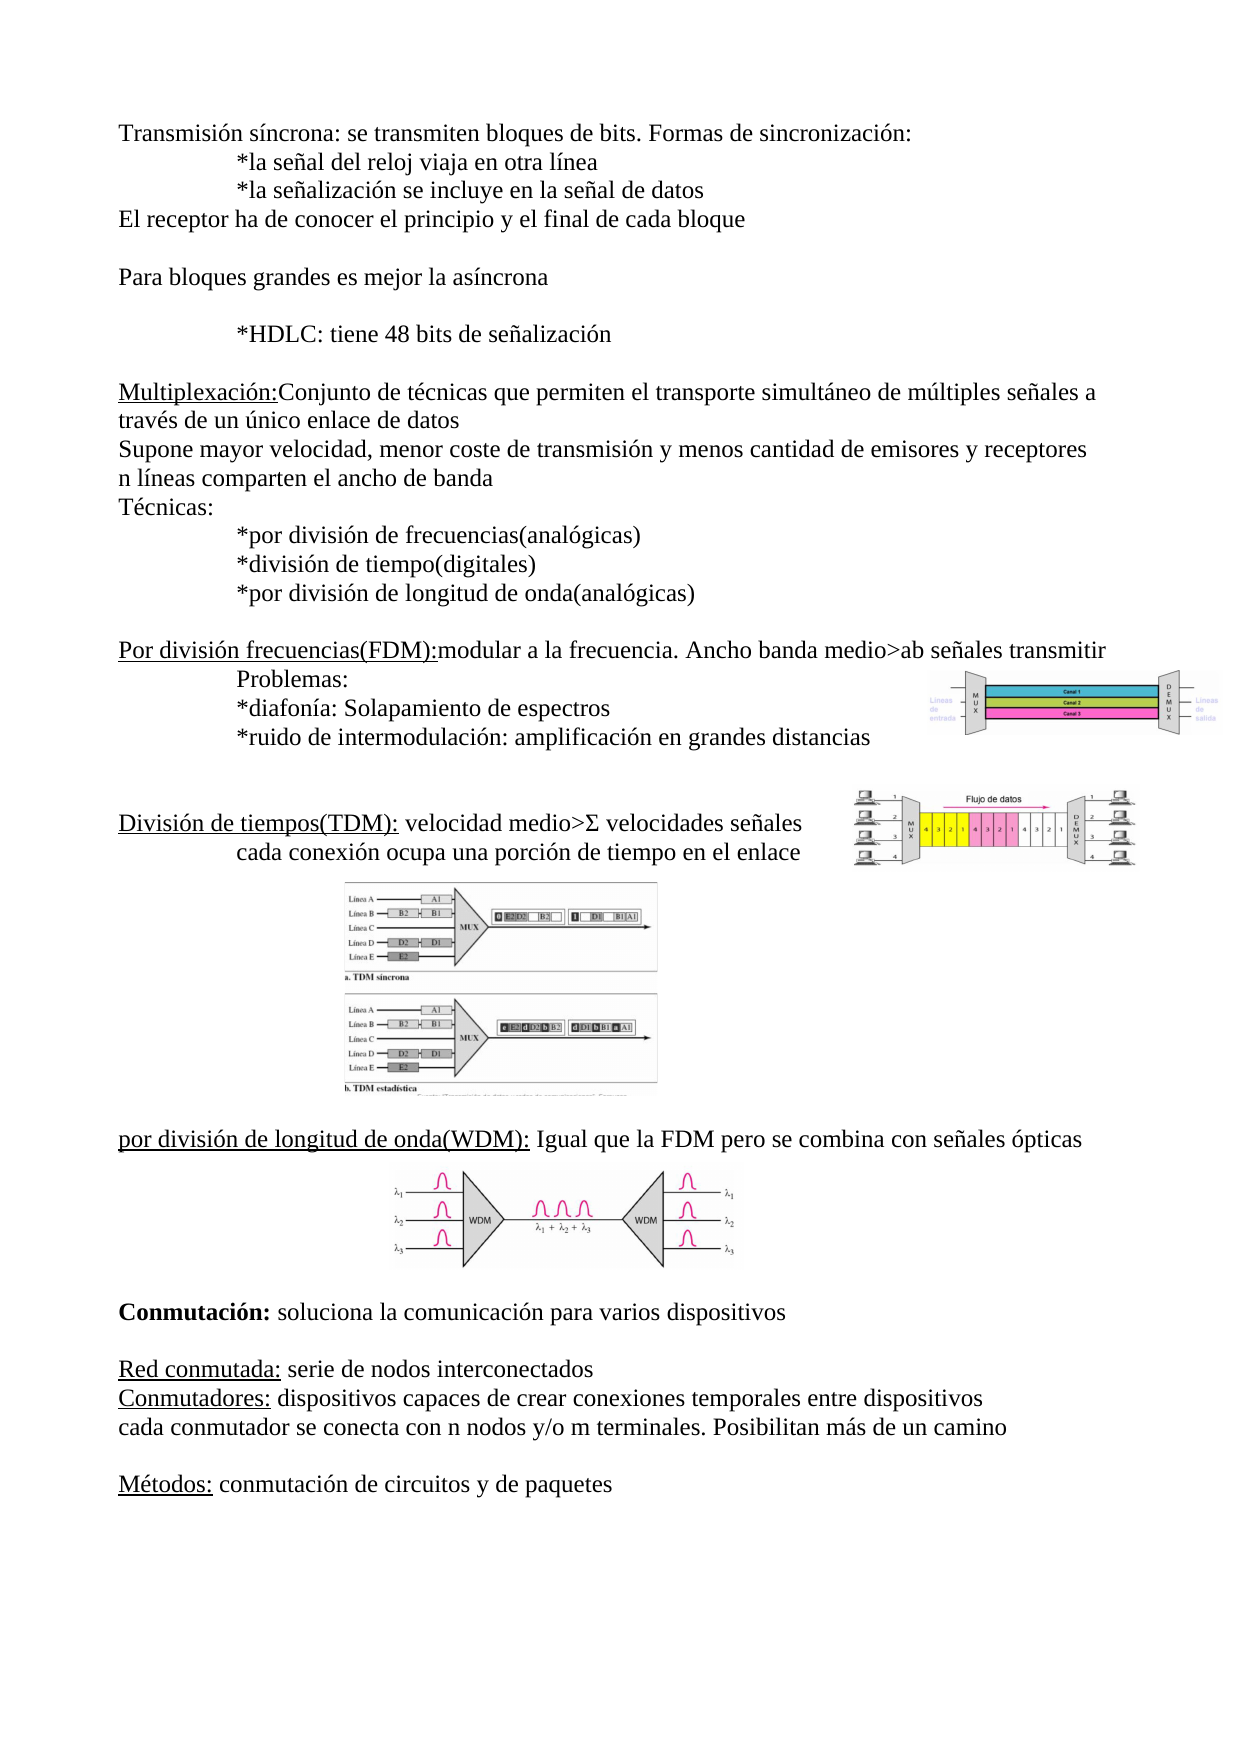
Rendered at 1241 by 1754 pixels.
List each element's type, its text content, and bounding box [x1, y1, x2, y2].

text Técnicas: [118, 492, 1122, 521]
picture [927, 670, 1223, 735]
text Problemas: [118, 664, 1122, 693]
text por división de longitud de onda(WDM): Igual que la FDM pero se combina con señales ópticas [118, 1124, 1122, 1153]
text Supone mayor velocidad, menor coste de transmisión y menos cantidad de emisores y receptores [118, 434, 1122, 463]
picture [852, 784, 1140, 872]
text Transmisión síncrona: se transmiten bloques de bits. Formas de sincronización: [118, 118, 1122, 147]
text Para bloques grandes es mejor la asíncrona [118, 262, 1122, 291]
text *la señalización se incluye en la señal de datos [118, 176, 1122, 204]
text *por división de longitud de onda(analógicas) [118, 578, 1122, 607]
text *diafonía: Solapamiento de espectros [118, 693, 927, 722]
picture [389, 1162, 745, 1270]
picture [344, 882, 658, 1096]
text *por división de frecuencias(analógicas) [118, 521, 1122, 549]
text *la señal del reloj viaja en otra línea [118, 147, 1122, 176]
text Multiplexación:Conjunto de técnicas que permiten el transporte simultáneo de múltiples señales a través de un único enlace de datos [118, 377, 1122, 434]
text cada conexión ocupa una porción de tiempo en el enlace [118, 837, 852, 866]
text cada conmutador se conecta con n nodos y/o m terminales. Posibilitan más de un camino [118, 1412, 1122, 1441]
text *división de tiempo(digitales) [118, 549, 1122, 578]
text n líneas comparten el ancho de banda [118, 463, 1122, 492]
text Conmutadores: dispositivos capaces de crear conexiones temporales entre dispositivos [118, 1383, 1122, 1412]
text *ruido de intermodulación: amplificación en grandes distancias [118, 722, 1122, 751]
text División de tiempos(TDM): velocidad medio>Σ velocidades señales [118, 808, 852, 837]
text Conmutación: soluciona la comunicación para varios dispositivos [118, 1297, 1122, 1326]
text El receptor ha de conocer el principio y el final de cada bloque [118, 204, 1122, 233]
text Métodos: conmutación de circuitos y de paquetes [118, 1469, 1122, 1498]
text *HDLC: tiene 48 bits de señalización [118, 319, 1122, 348]
text Por división frecuencias(FDM):modular a la frecuencia. Ancho banda medio>ab señales transmitir [118, 636, 1122, 664]
text Red conmutada: serie de nodos interconectados [118, 1354, 1122, 1383]
